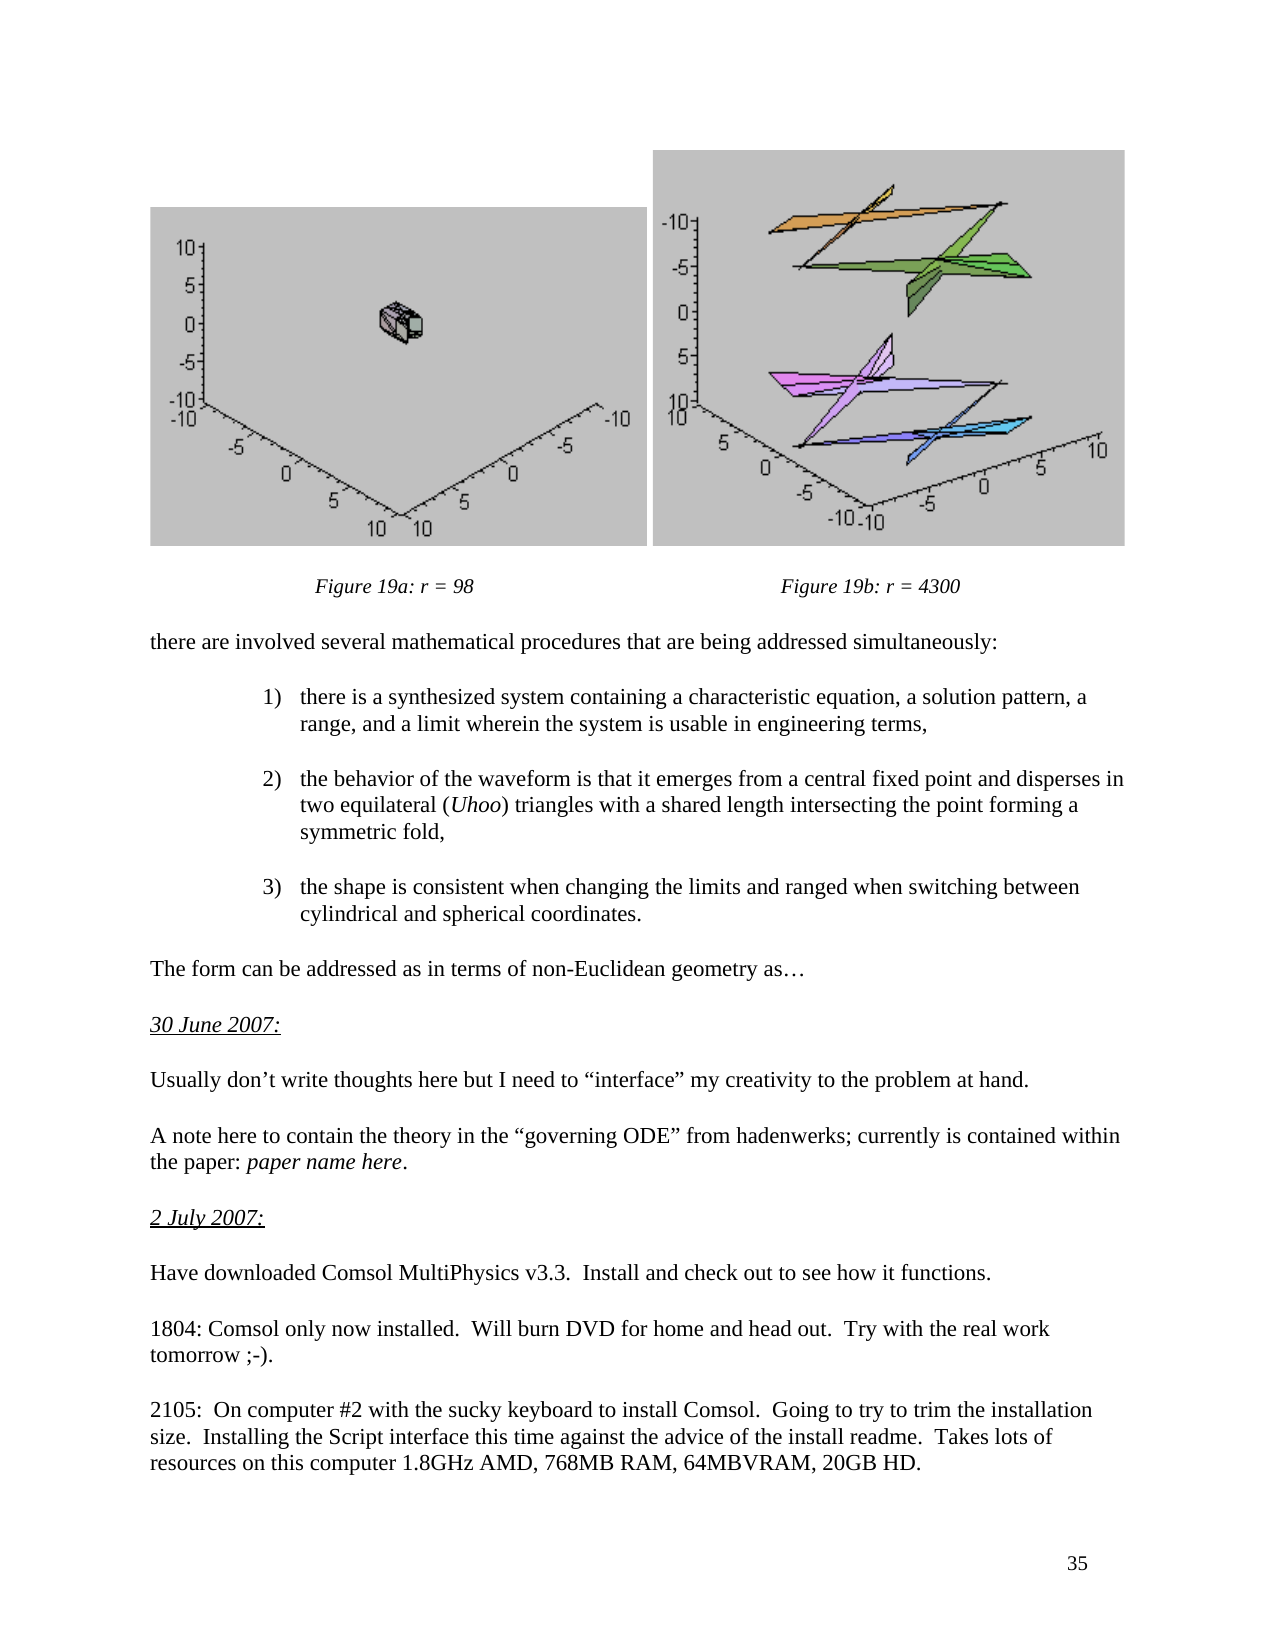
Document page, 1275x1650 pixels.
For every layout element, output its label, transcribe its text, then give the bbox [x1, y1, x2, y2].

list the shape is consistent when changing the limits and ranged when switching between cylindrical and spherical coordinates. [262, 873, 1125, 926]
text 30 June 2007: [150, 1011, 1125, 1037]
text there are involved several mathematical procedures that are being addressed simultaneously: [150, 628, 1125, 654]
text Usually don’t write thoughts here but I need to “interface” my creativity to the problem at hand. [150, 1066, 1125, 1093]
text 2 July 2007: [150, 1204, 1125, 1230]
picture [652, 150, 1125, 546]
text 2105: On computer #2 with the sucky keyboard to install Comsol. Going to try to trim the installation size. Installing the Script interface this time against the advice of the install readme. Takes lots of resources on this computer 1.8GHz AMD, 768MB RAM, 64MBVRAM, 20GB HD. [150, 1397, 1125, 1476]
text A note here to contain the theory in the “governing ODE” from hadenwerks; currently is contained within the paper: paper name here. [150, 1122, 1125, 1174]
list there is a synthesized system containing a characteristic equation, a solution pattern, a range, and a limit wherein the system is usable in engineering terms, [262, 683, 1125, 736]
text The form can be addressed as in terms of non-Euclidean geometry as… [150, 955, 1125, 982]
picture [150, 207, 647, 546]
text 1804: Comsol only now installed. Will burn DVD for home and head out. Try with the real work tomorrow ;-). [150, 1315, 1125, 1367]
list the behavior of the waveform is that it emerges from a central fixed point and disperses in two equilateral (Uhoo) triangles with a shared length intersecting the point forming a symmetric fold, [262, 765, 1125, 844]
text Figure 19a: r = 98 Figure 19b: r = 4300 [150, 574, 1125, 598]
text Have downloaded Comsol MultiPhysics v3.3. Install and check out to see how it functions. [150, 1259, 1125, 1286]
